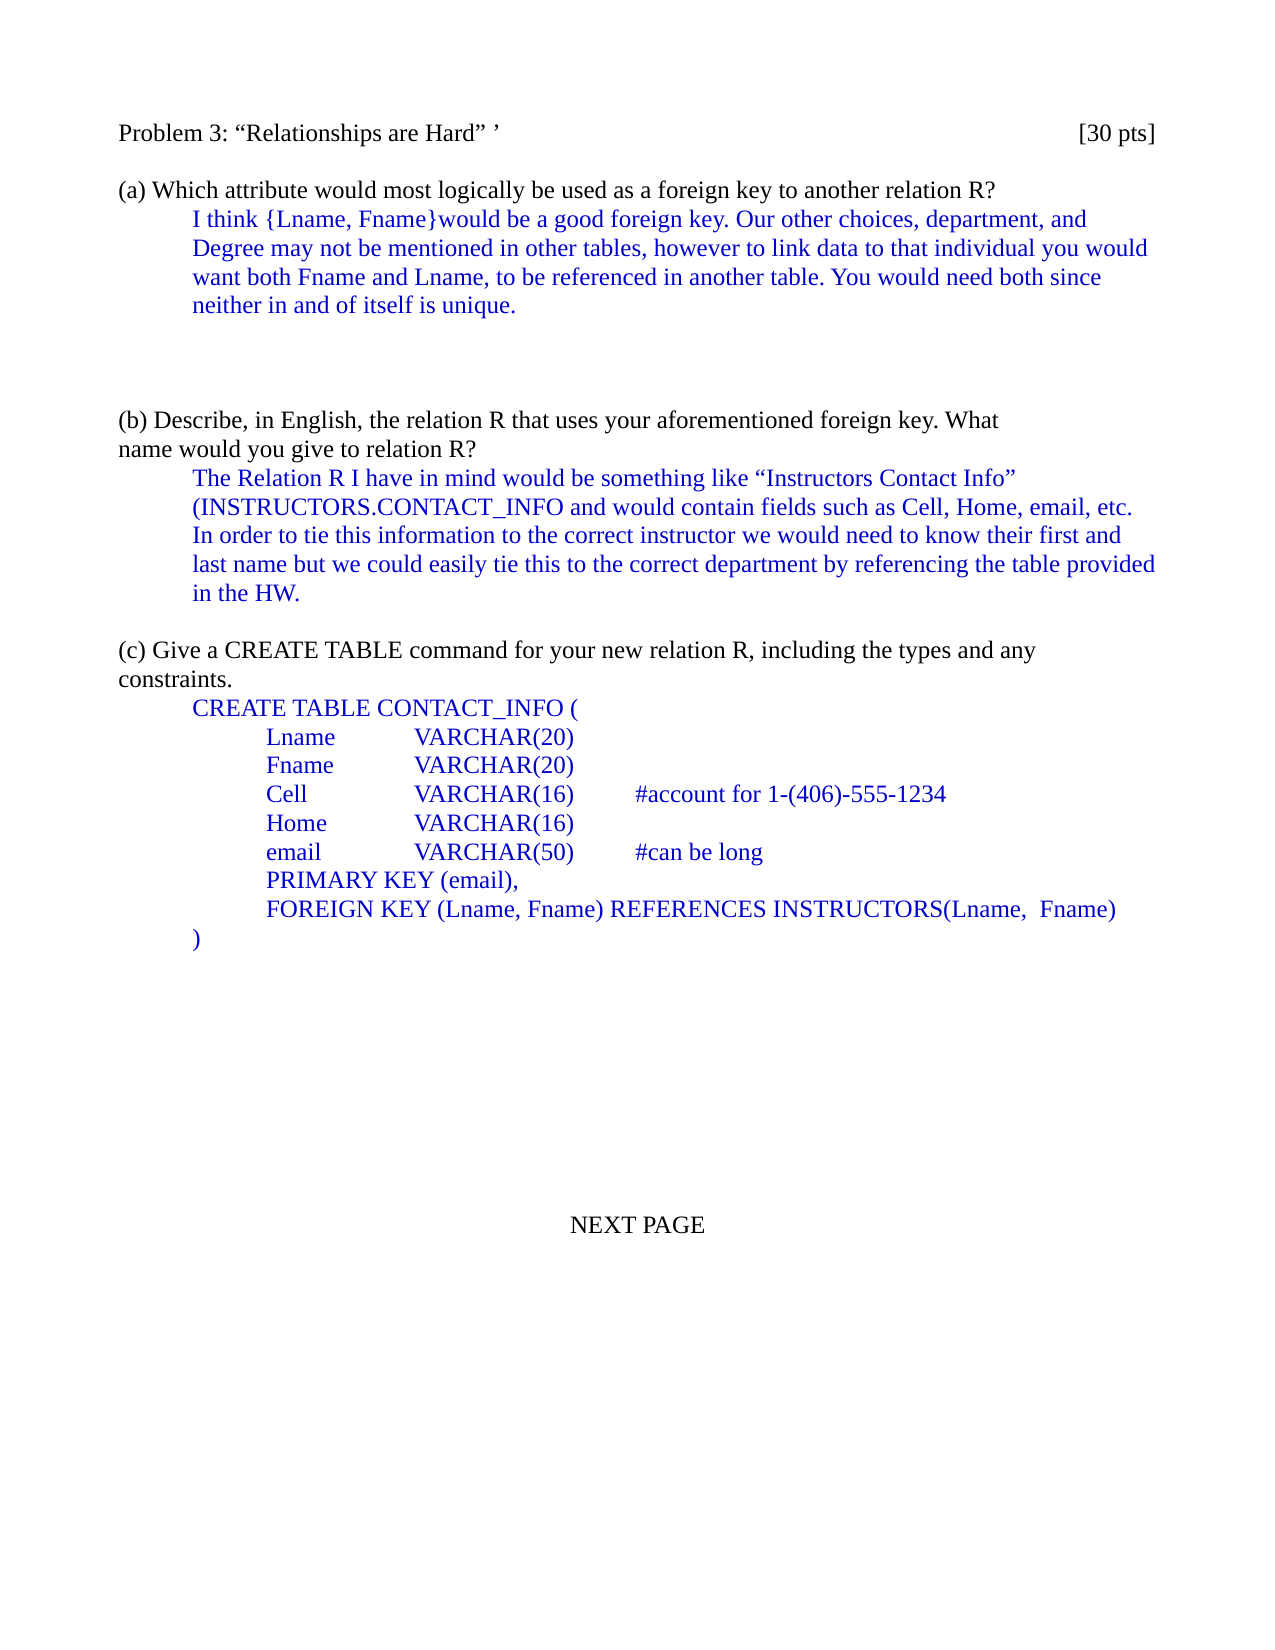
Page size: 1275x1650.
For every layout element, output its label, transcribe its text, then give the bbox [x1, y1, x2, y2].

text email VARCHAR(50) #can be long [118, 837, 1157, 866]
text Problem 3: “Relationships are Hard” ’ [30 pts] [118, 118, 1157, 147]
text (c) Give a CREATE TABLE command for your new relation R, including the types and any [118, 636, 1157, 664]
text The Relation R I have in mind would be something like “Instructors Contact Info” (INSTRUCTORS.CONTACT_INFO and would contain fields such as Cell, Home, email, etc. In order to tie this information to the correct instructor we would need to know their first and last name but we could easily tie this to the correct department by referencing the table provided in the HW. [118, 463, 1157, 607]
text (b) Describe, in English, the relation R that uses your aforementioned foreign key. What [118, 406, 1157, 434]
text Lname VARCHAR(20) [118, 722, 1157, 751]
text NEXT PAGE [118, 1211, 1157, 1239]
text CREATE TABLE CONTACT_INFO ( [118, 693, 1157, 722]
text (a) Which attribute would most logically be used as a foreign key to another relation R? [118, 176, 1157, 204]
text constraints. [118, 664, 1157, 693]
text Cell VARCHAR(16) #account for 1-(406)-555-1234 [118, 779, 1157, 808]
text Home VARCHAR(16) [118, 808, 1157, 837]
text name would you give to relation R? [118, 434, 1157, 463]
text PRIMARY KEY (email), [118, 866, 1157, 894]
text I think {Lname, Fname}would be a good foreign key. Our other choices, department, and Degree may not be mentioned in other tables, however to link data to that individual you would want both Fname and Lname, to be referenced in another table. You would need both since neither in and of itself is unique. [118, 204, 1157, 319]
text FOREIGN KEY (Lname, Fname) REFERENCES INSTRUCTORS(Lname, Fname) [118, 894, 1157, 923]
text ) [118, 923, 1157, 952]
text Fname VARCHAR(20) [118, 751, 1157, 779]
